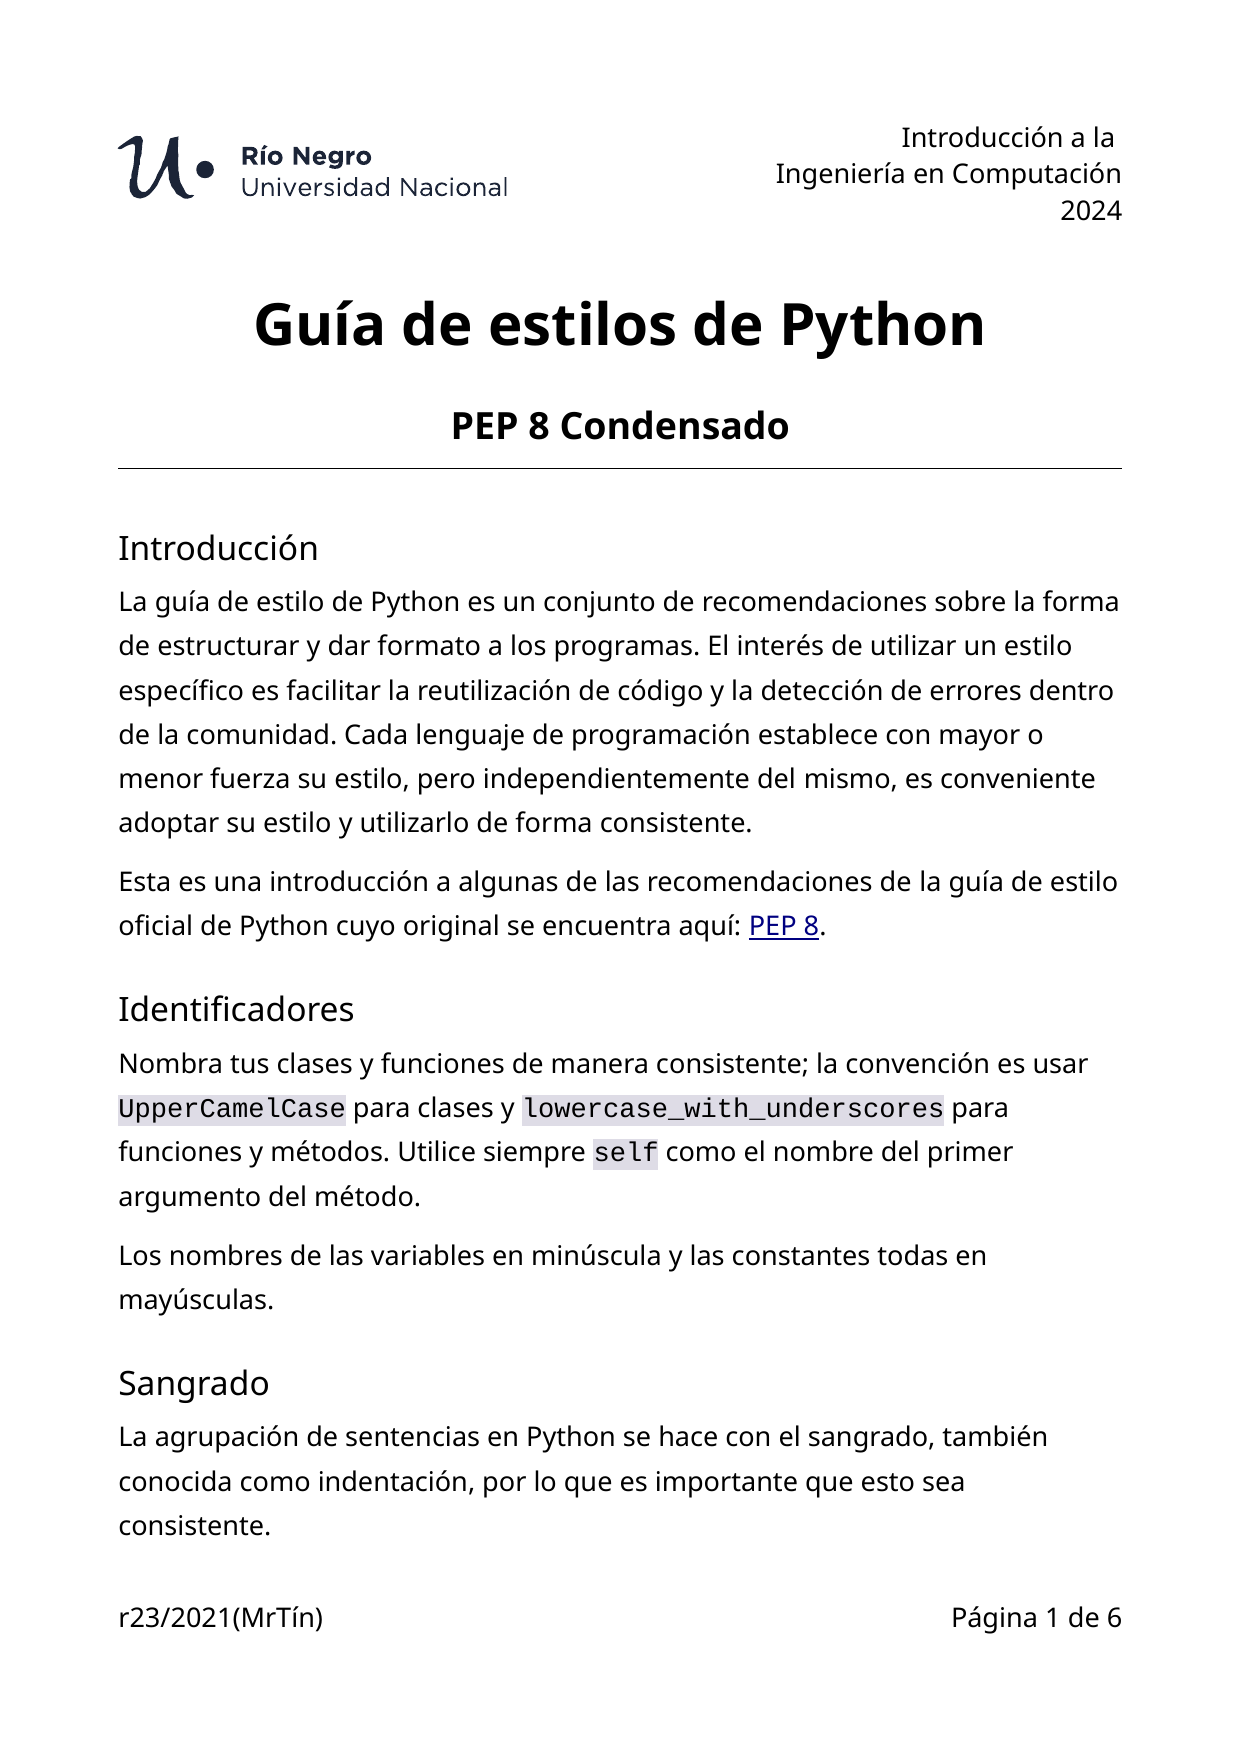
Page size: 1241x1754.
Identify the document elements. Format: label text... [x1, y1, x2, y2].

text La guía de estilo de Python es un conjunto de recomendaciones sobre la forma de estructurar y dar formato a los programas. El interés de utilizar un estilo específico es facilitar la reutilización de código y la detección de errores dentro de la comunidad. Cada lenguaje de programación establece con mayor o menor fuerza su estilo, pero independientemente del mismo, es conveniente adoptar su estilo y utilizarlo de forma consistente. [118, 583, 1122, 840]
subtitle Identificadores [118, 986, 1122, 1032]
subtitle Sangrado [118, 1360, 1122, 1405]
text Nombra tus clases y funciones de manera consistente; la convención es usar UpperCamelCase para clases y lowercase_with_underscores para funciones y métodos. Utilice siempre self como el nombre del primer argumento del método. [118, 1044, 1122, 1214]
title Guía de estilos de Python [118, 283, 1122, 363]
text Esta es una introducción a algunas de las recomendaciones de la guía de estilo oficial de Python cuyo original se encuentra aquí: PEP 8. [118, 862, 1122, 943]
subtitle PEP 8 Condensado [118, 382, 1122, 468]
subtitle Introducción [118, 524, 1122, 570]
text Los nombres de las variables en minúscula y las constantes todas en mayúsculas. [118, 1236, 1122, 1317]
text La agrupación de sentencias en Python se hace con el sangrado, también conocida como indentación, por lo que es importante que esto sea consistente. [118, 1418, 1122, 1543]
